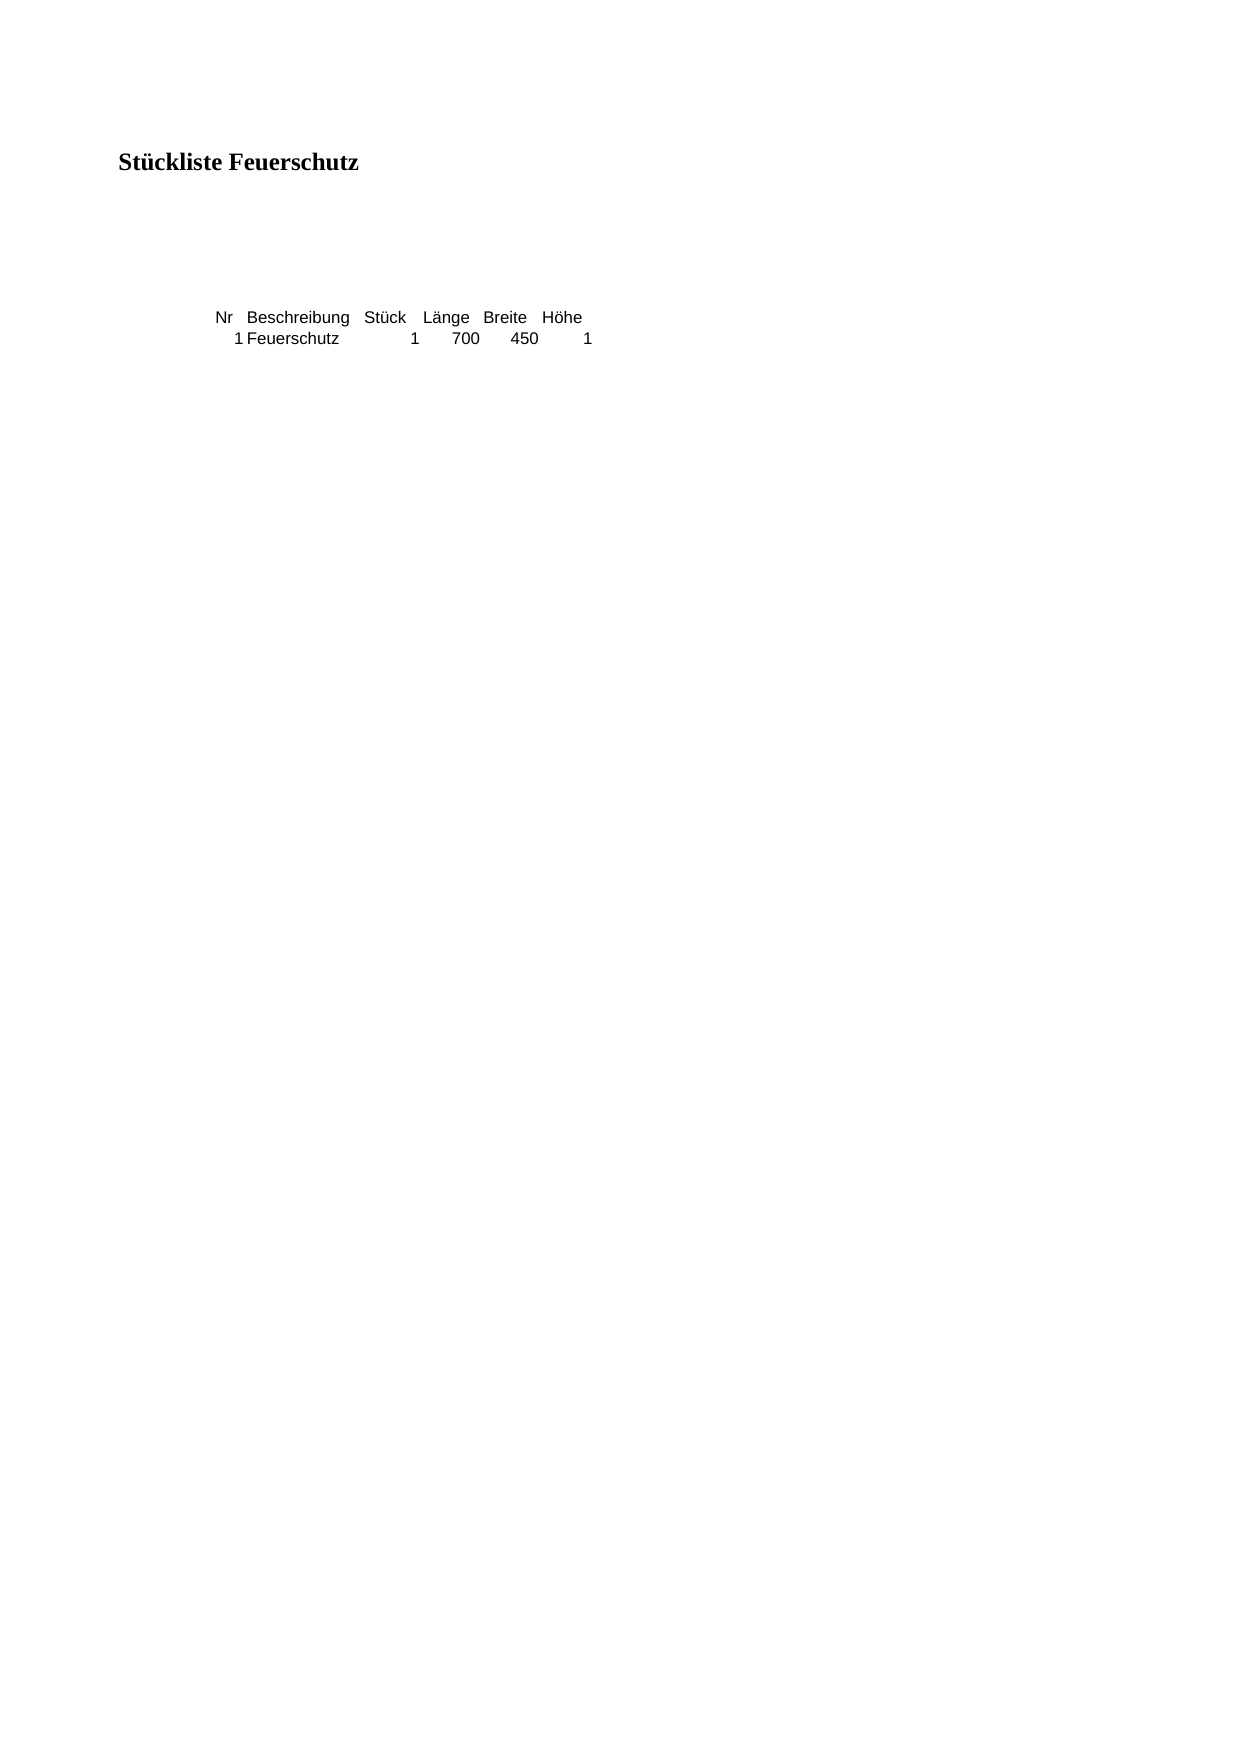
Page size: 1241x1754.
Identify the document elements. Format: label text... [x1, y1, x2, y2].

text Stückliste Feuerschutz [118, 147, 1122, 176]
